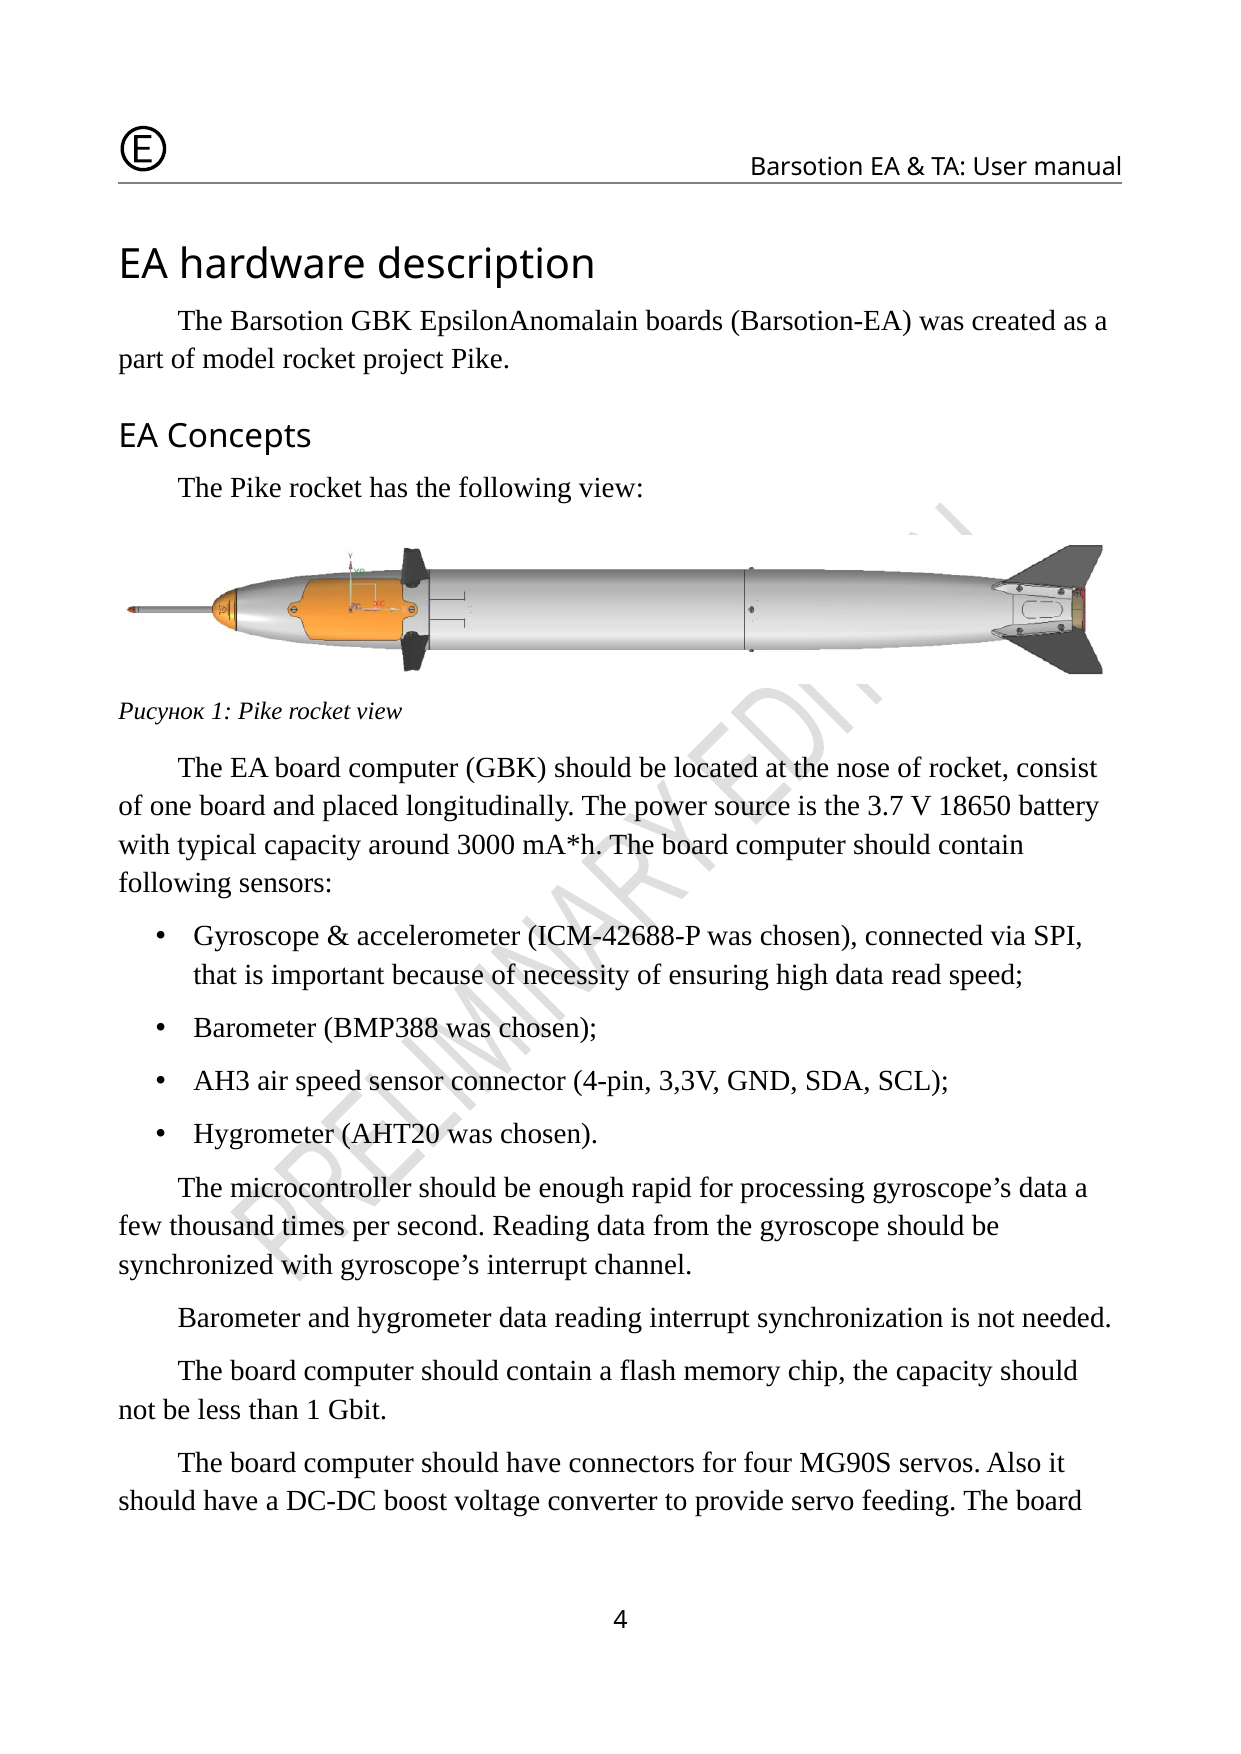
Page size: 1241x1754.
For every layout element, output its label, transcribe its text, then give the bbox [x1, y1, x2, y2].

text [118, 523, 961, 535]
subtitle EA Concepts [118, 412, 1122, 457]
text The Pike rocket has the following view: [118, 470, 1122, 503]
text The board computer should contain a flash memory chip, the capacity should not be less than 1 Gbit. [118, 1353, 1122, 1425]
list Gyroscope & accelerometer (ICM-42688-P was chosen), connected via SPI, that is important because of necessity of ensuring high data read speed; [531, 918, 596, 975]
list Barometer (BMP388 was chosen); [493, 1010, 1122, 1044]
list Gyroscope & accelerometer (ICM-42688-P was chosen), connected via SPI, that is important because of necessity of ensuring high data read speed; [590, 918, 1122, 991]
text Рисунок 1: Pike rocket view [118, 684, 1122, 725]
subtitle EA hardware description [118, 233, 1122, 290]
text The board computer should have connectors for four MG90S servos. Also it should have a DC-DC boost voltage converter to provide servo feeding. The board [118, 1445, 1122, 1517]
list AH3 air speed sensor connector (4-pin, 3,3V, GND, SDA, SCL); [156, 1063, 455, 1097]
list Hygrometer (AHT20 was chosen). [336, 1117, 1122, 1150]
list Hygrometer (AHT20 was chosen). [156, 1117, 347, 1150]
text The Barsotion GBK EpsilonAnomalain boards (Barsotion-EA) was created as a part of model rocket project Pike. [118, 303, 1122, 375]
list Barometer (BMP388 was chosen); [156, 1010, 487, 1044]
text The EA board computer (GBK) should be located at the nose of rocket, consist of one board and placed longitudinally. The power source is the 3.7 V 18650 battery with typical capacity around 3000 mA*h. The board computer should contain following sensors: [118, 725, 1122, 899]
list Gyroscope & accelerometer (ICM-42688-P was chosen), connected via SPI, that is important because of necessity of ensuring high data read speed; [156, 918, 569, 991]
list AH3 air speed sensor connector (4-pin, 3,3V, GND, SDA, SCL); [436, 1063, 1122, 1097]
list Barometer (BMP388 was chosen); [477, 1010, 513, 1044]
text Barometer and hygrometer data reading interrupt synchronization is not needed. [118, 1300, 1122, 1334]
text The microcontroller should be enough rapid for processing gyroscope’s data a few thousand times per second. Reading data from the gyroscope should be synchronized with gyroscope’s interrupt channel. [118, 1170, 1122, 1281]
picture [118, 535, 1123, 684]
